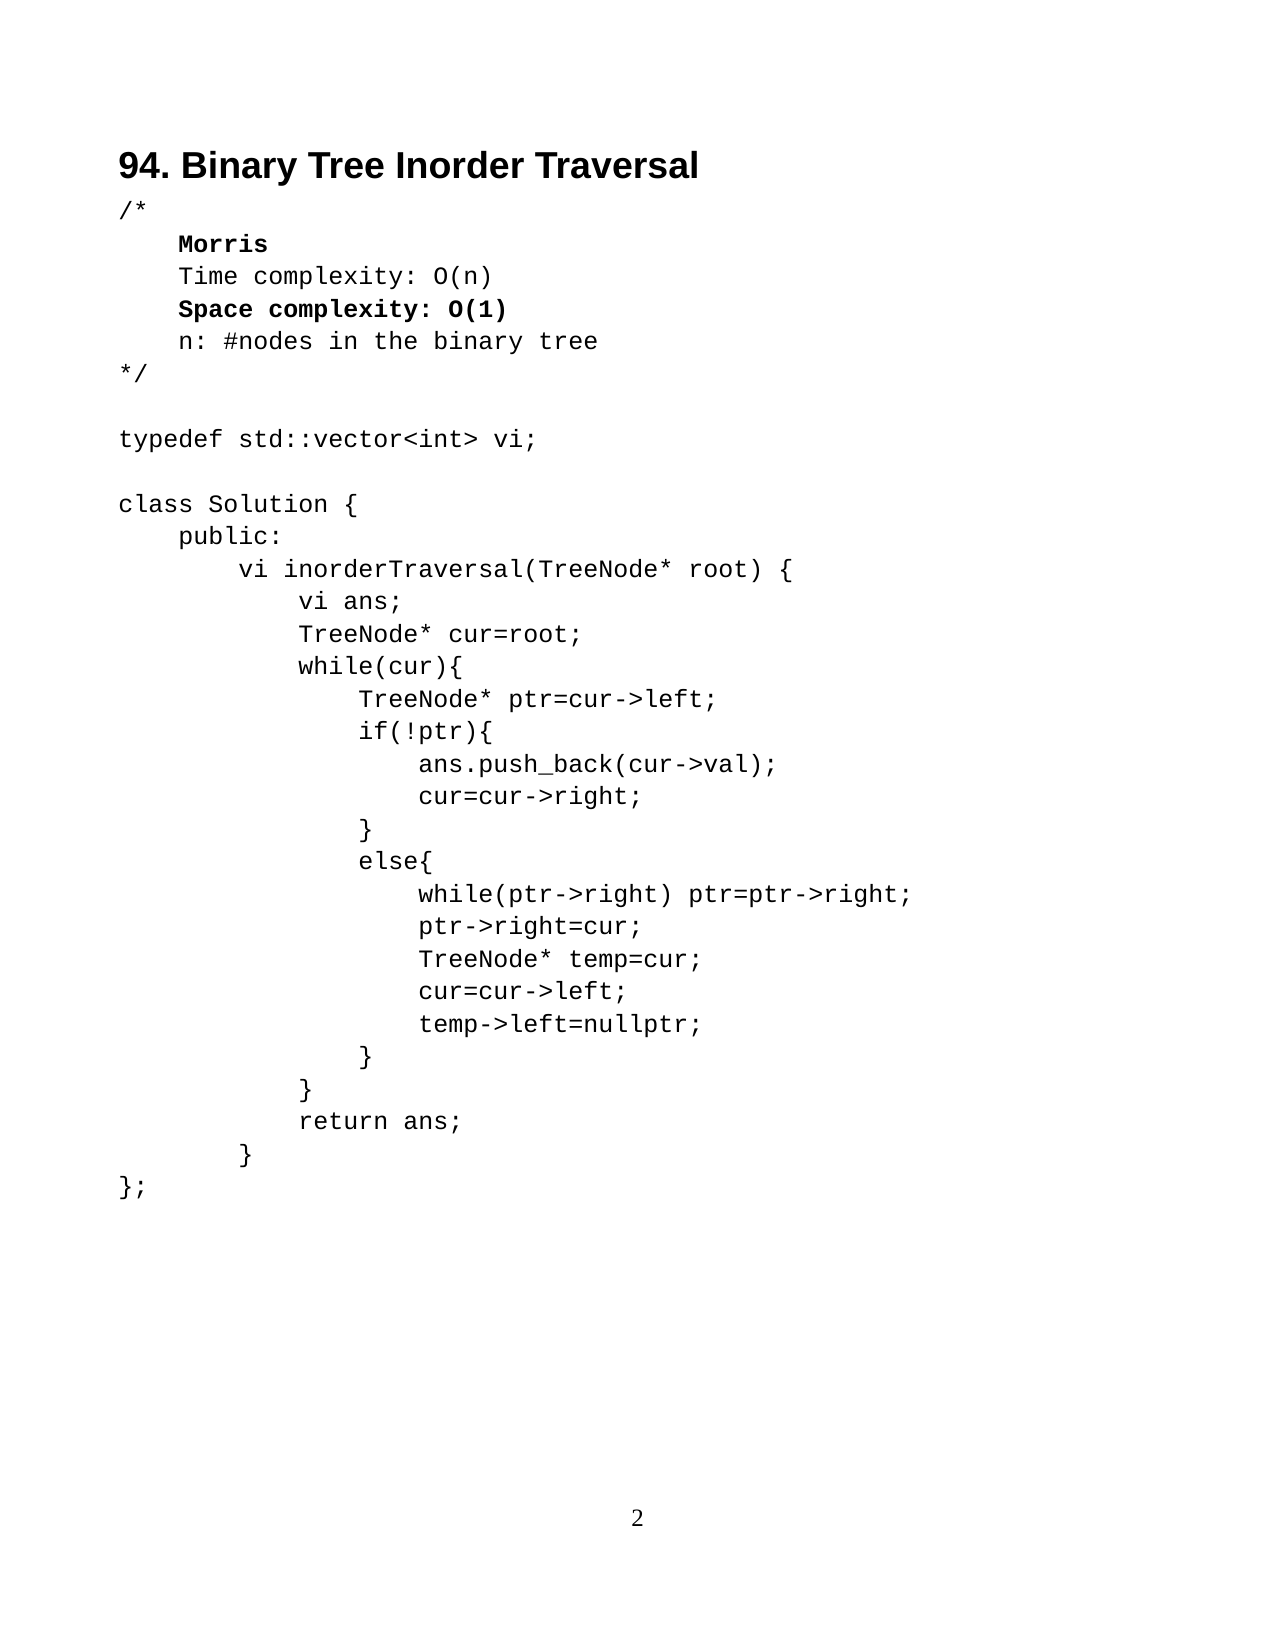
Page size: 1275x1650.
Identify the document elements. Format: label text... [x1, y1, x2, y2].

text */ [118, 361, 1157, 389]
text TreeNode* temp=cur; [118, 946, 1157, 974]
text Space complexity: O(1) [118, 296, 1157, 324]
text Morris [118, 231, 1157, 259]
text }; [118, 1174, 1157, 1202]
text ptr->right=cur; [118, 914, 1157, 942]
text ans.push_back(cur->val); [118, 751, 1157, 779]
text temp->left=nullptr; [118, 1011, 1157, 1039]
text class Solution { [118, 491, 1157, 519]
text n: #nodes in the binary tree [118, 329, 1157, 357]
text public: [118, 524, 1157, 552]
text /* [118, 199, 1157, 227]
text vi inorderTraversal(TreeNode* root) { [118, 556, 1157, 584]
text else{ [118, 849, 1157, 877]
text TreeNode* ptr=cur->left; [118, 686, 1157, 714]
text Time complexity: O(n) [118, 264, 1157, 292]
text if(!ptr){ [118, 719, 1157, 747]
text TreeNode* cur=root; [118, 621, 1157, 649]
text while(cur){ [118, 654, 1157, 682]
text while(ptr->right) ptr=ptr->right; [118, 881, 1157, 909]
text return ans; [118, 1109, 1157, 1137]
text cur=cur->right; [118, 784, 1157, 812]
text typedef std::vector<int> vi; [118, 426, 1157, 454]
text } [118, 1044, 1157, 1072]
text cur=cur->left; [118, 979, 1157, 1007]
text } [118, 1076, 1157, 1104]
text vi ans; [118, 589, 1157, 617]
text } [118, 816, 1157, 844]
subtitle 94. Binary Tree Inorder Traversal [118, 143, 1157, 186]
text } [118, 1141, 1157, 1169]
